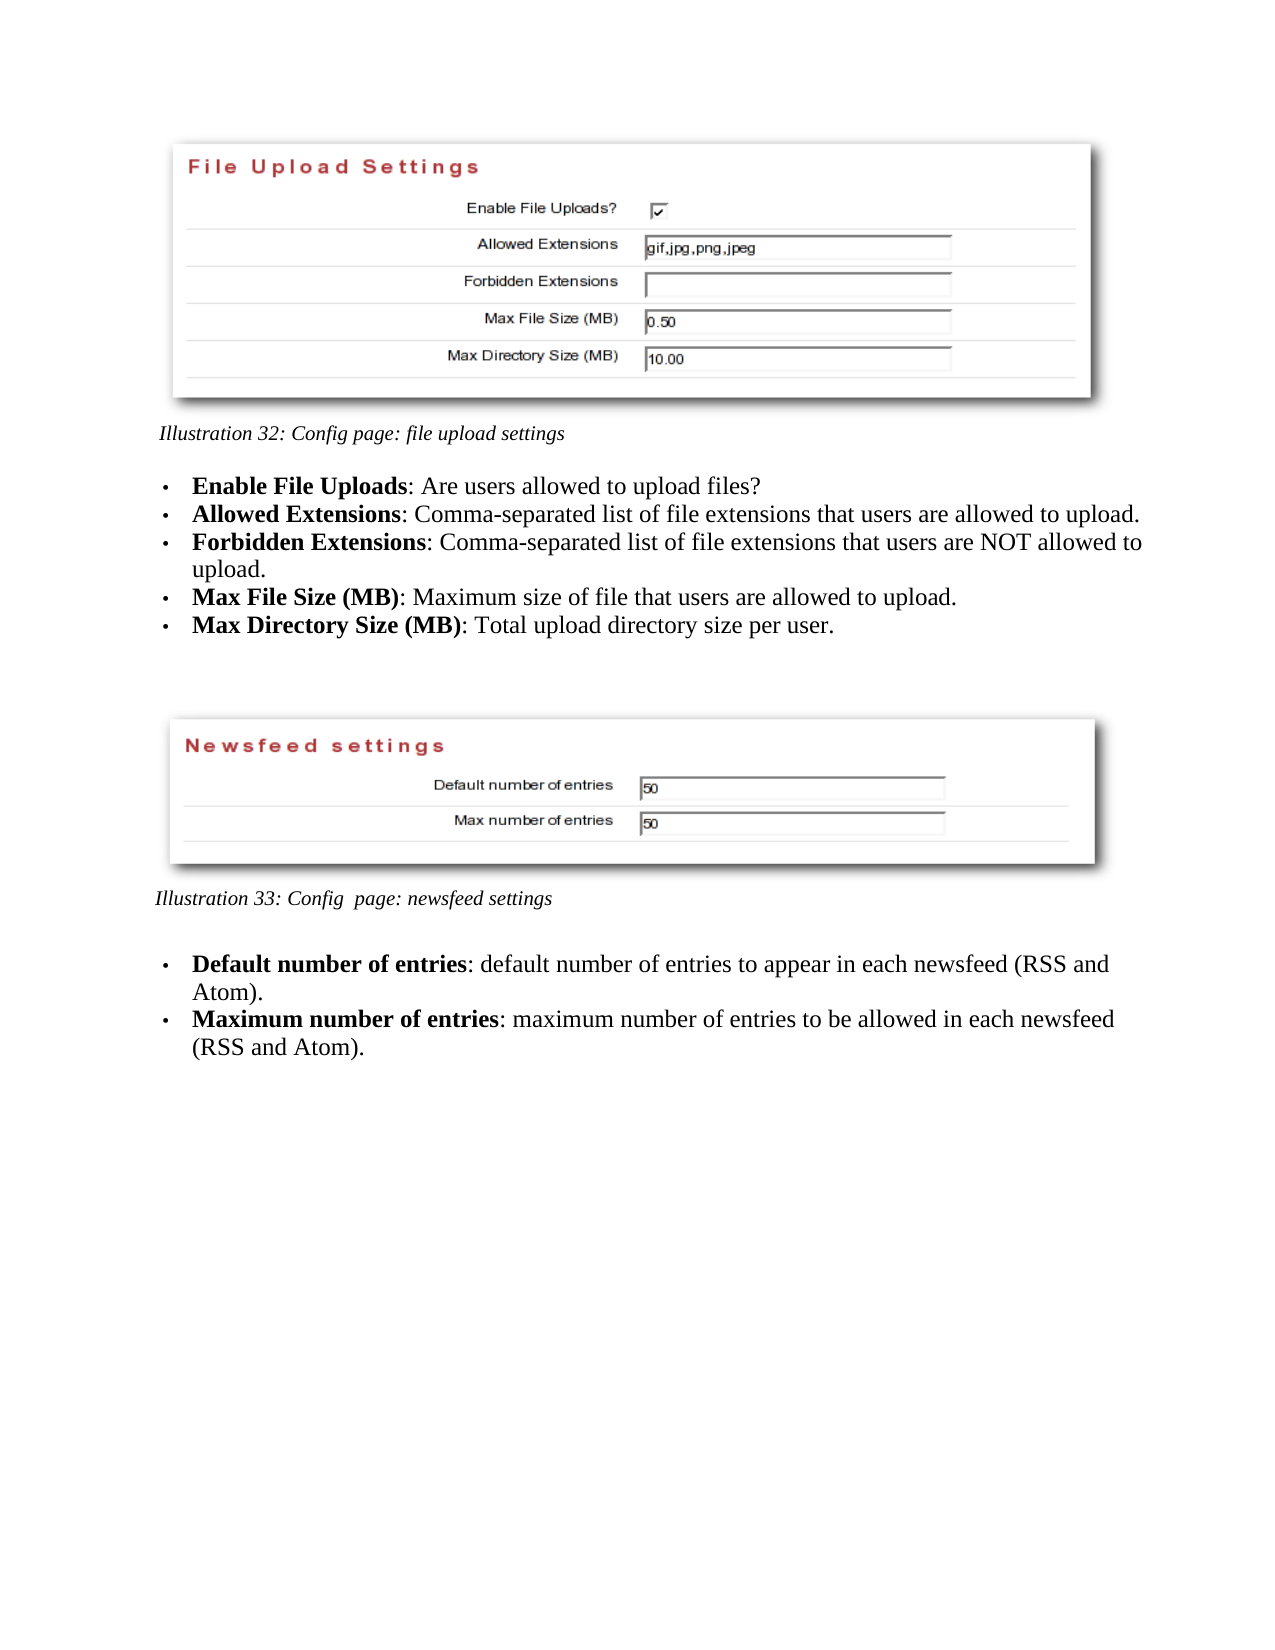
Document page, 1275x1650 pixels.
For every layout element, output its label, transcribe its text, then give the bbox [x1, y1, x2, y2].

text Illustration 32: Config page: file upload settings [159, 422, 1116, 445]
list Maximum number of entries: maximum number of entries to be allowed in each newsfeed (RSS and Atom). [162, 1006, 1157, 1061]
text Illustration 33: Config page: newsfeed settings [155, 887, 1120, 910]
list Max Directory Size (MB): Total upload directory size per user. [162, 611, 1157, 639]
list Enable File Uploads: Are users allowed to upload files? [162, 472, 1157, 500]
list Forbidden Extensions: Comma-separated list of file extensions that users are NOT allowed to upload. [162, 528, 1157, 583]
list Default number of entries: default number of entries to appear in each newsfeed (RSS and Atom). [162, 950, 1157, 1006]
picture [158, 130, 1117, 422]
picture [155, 706, 1120, 887]
list Allowed Extensions: Comma-separated list of file extensions that users are allowed to upload. [162, 500, 1157, 528]
list Max File Size (MB): Maximum size of file that users are allowed to upload. [162, 583, 1157, 611]
